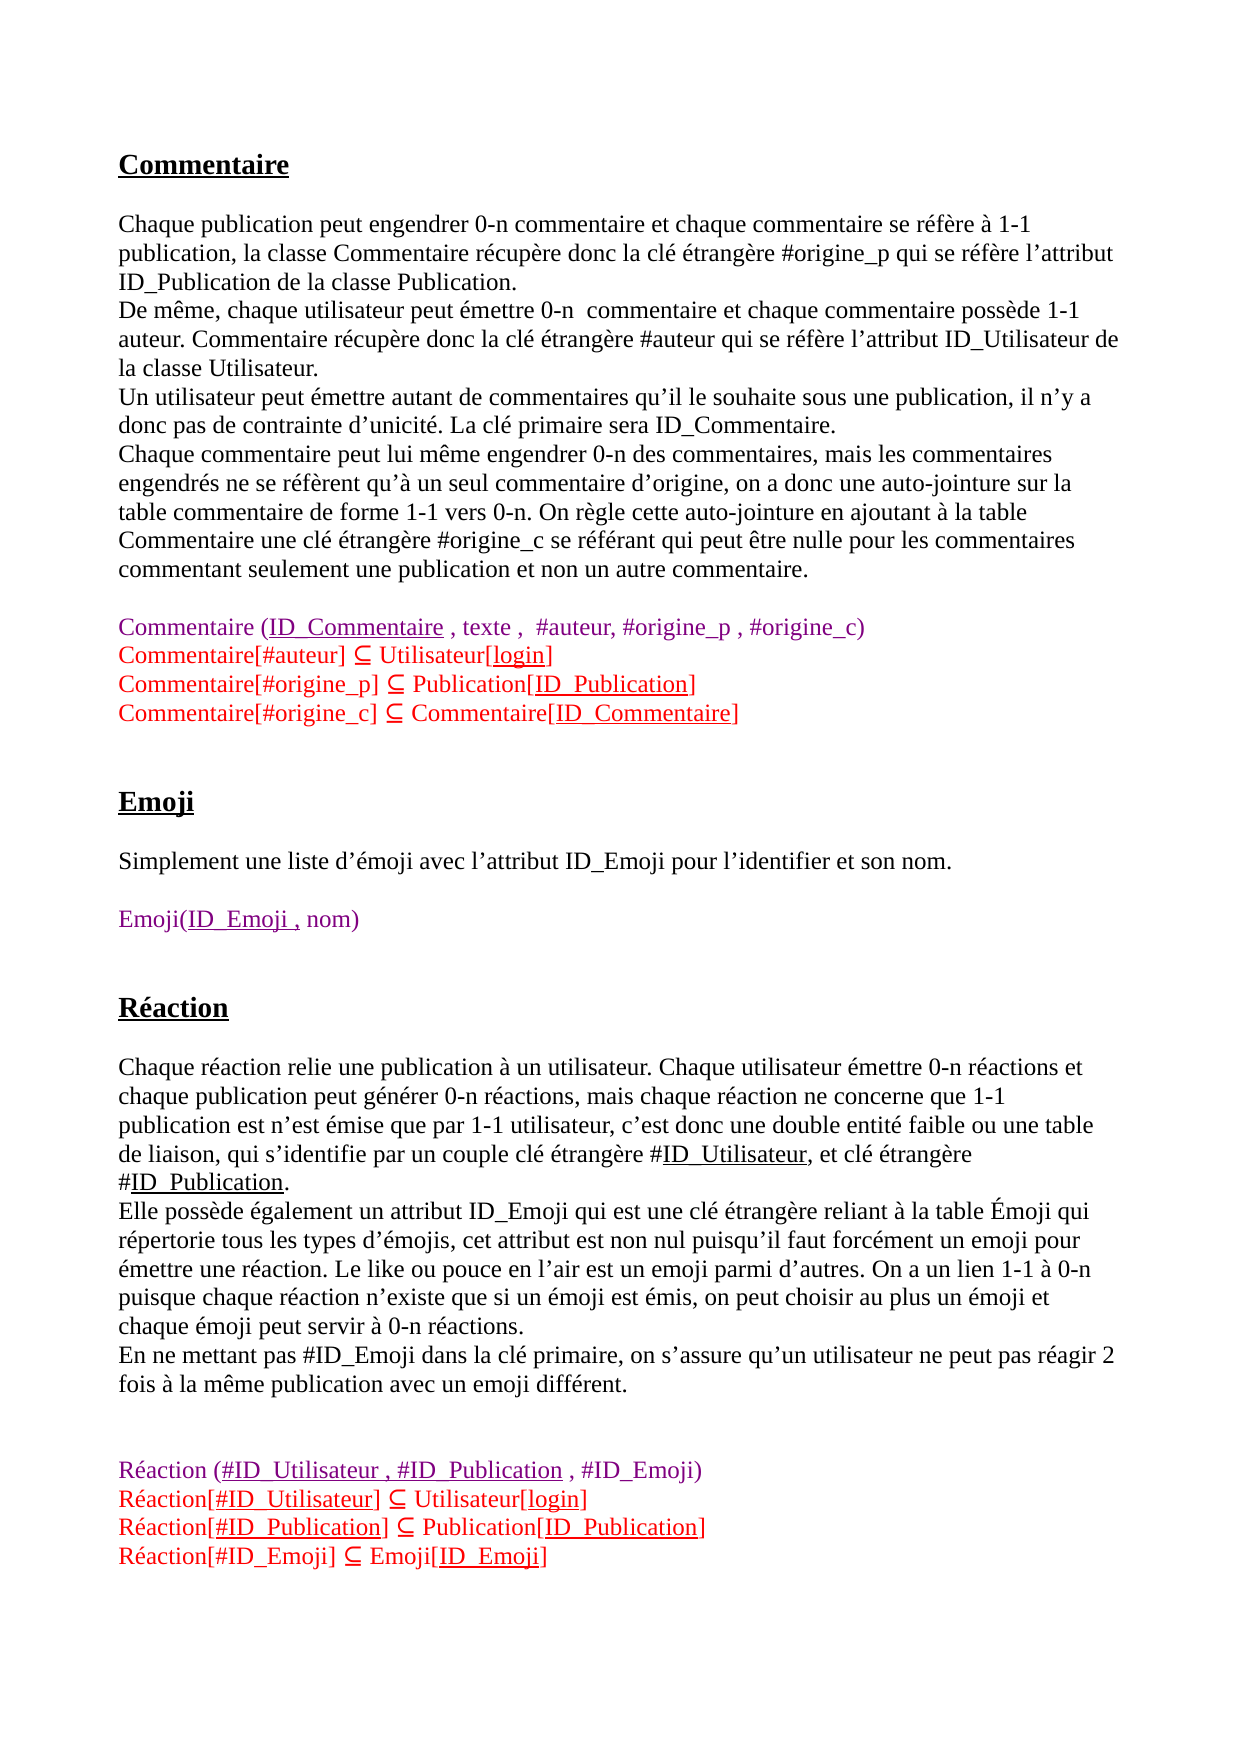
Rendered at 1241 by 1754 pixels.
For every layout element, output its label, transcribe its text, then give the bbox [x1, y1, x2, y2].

text Elle possède également un attribut ID_Emoji qui est une clé étrangère reliant à la table Émoji qui répertorie tous les types d’émojis, cet attribut est non nul puisqu’il faut forcément un emoji pour émettre une réaction. Le like ou pouce en l’air est un emoji parmi d’autres. On a un lien 1-1 à 0-n puisque chaque réaction n’existe que si un émoji est émis, on peut choisir au plus un émoji et chaque émoji peut servir à 0-n réactions. En ne mettant pas #ID_Emoji dans la clé primaire, on s’assure qu’un utilisateur ne peut pas réagir 2 fois à la même publication avec un emoji différent. [118, 1196, 1122, 1397]
text Commentaire [118, 147, 1122, 180]
text Chaque publication peut engendrer 0-n commentaire et chaque commentaire se réfère à 1-1 publication, la classe Commentaire récupère donc la clé étrangère #origine_p qui se réfère l’attribut ID_Publication de la classe Publication. [118, 209, 1122, 295]
text Chaque réaction relie une publication à un utilisateur. Chaque utilisateur émettre 0-n réactions et chaque publication peut générer 0-n réactions, mais chaque réaction ne concerne que 1-1 publication est n’est émise que par 1-1 utilisateur, c’est donc une double entité faible ou une table de liaison, qui s’identifie par un couple clé étrangère #ID_Utilisateur, et clé étrangère #ID_Publication. [118, 1052, 1122, 1196]
text Commentaire[#origine_p] ⊆ Publication[ID_Publication] [118, 669, 1122, 698]
text Commentaire[#auteur] ⊆ Utilisateur[login] [118, 640, 1122, 669]
text Emoji(ID_Emoji , nom) [118, 904, 1122, 933]
text Réaction (#ID_Utilisateur , #ID_Publication , #ID_Emoji) [118, 1455, 1122, 1484]
text Réaction[#ID_Publication] ⊆ Publication[ID_Publication] [118, 1512, 1122, 1541]
text Réaction[#ID_Utilisateur] ⊆ Utilisateur[login] [118, 1484, 1122, 1512]
text Chaque commentaire peut lui même engendrer 0-n des commentaires, mais les commentaires engendrés ne se réfèrent qu’à un seul commentaire d’origine, on a donc une auto-jointure sur la table commentaire de forme 1-1 vers 0-n. On règle cette auto-jointure en ajoutant à la table Commentaire une clé étrangère #origine_c se référant qui peut être nulle pour les commentaires commentant seulement une publication et non un autre commentaire. [118, 439, 1122, 583]
text Un utilisateur peut émettre autant de commentaires qu’il le souhaite sous une publication, il n’y a donc pas de contrainte d’unicité. La clé primaire sera ID_Commentaire. [118, 382, 1122, 439]
text Emoji [118, 784, 1122, 818]
text Commentaire[#origine_c] ⊆ Commentaire[ID_Commentaire] [118, 698, 1122, 727]
text Réaction [118, 990, 1122, 1024]
text Réaction[#ID_Emoji] ⊆ Emoji[ID_Emoji] [118, 1541, 1122, 1570]
text Simplement une liste d’émoji avec l’attribut ID_Emoji pour l’identifier et son nom. [118, 846, 1122, 875]
text Commentaire (ID_Commentaire , texte , #auteur, #origine_p , #origine_c) [118, 612, 1122, 640]
text De même, chaque utilisateur peut émettre 0-n commentaire et chaque commentaire possède 1-1 auteur. Commentaire récupère donc la clé étrangère #auteur qui se réfère l’attribut ID_Utilisateur de la classe Utilisateur. [118, 295, 1122, 382]
